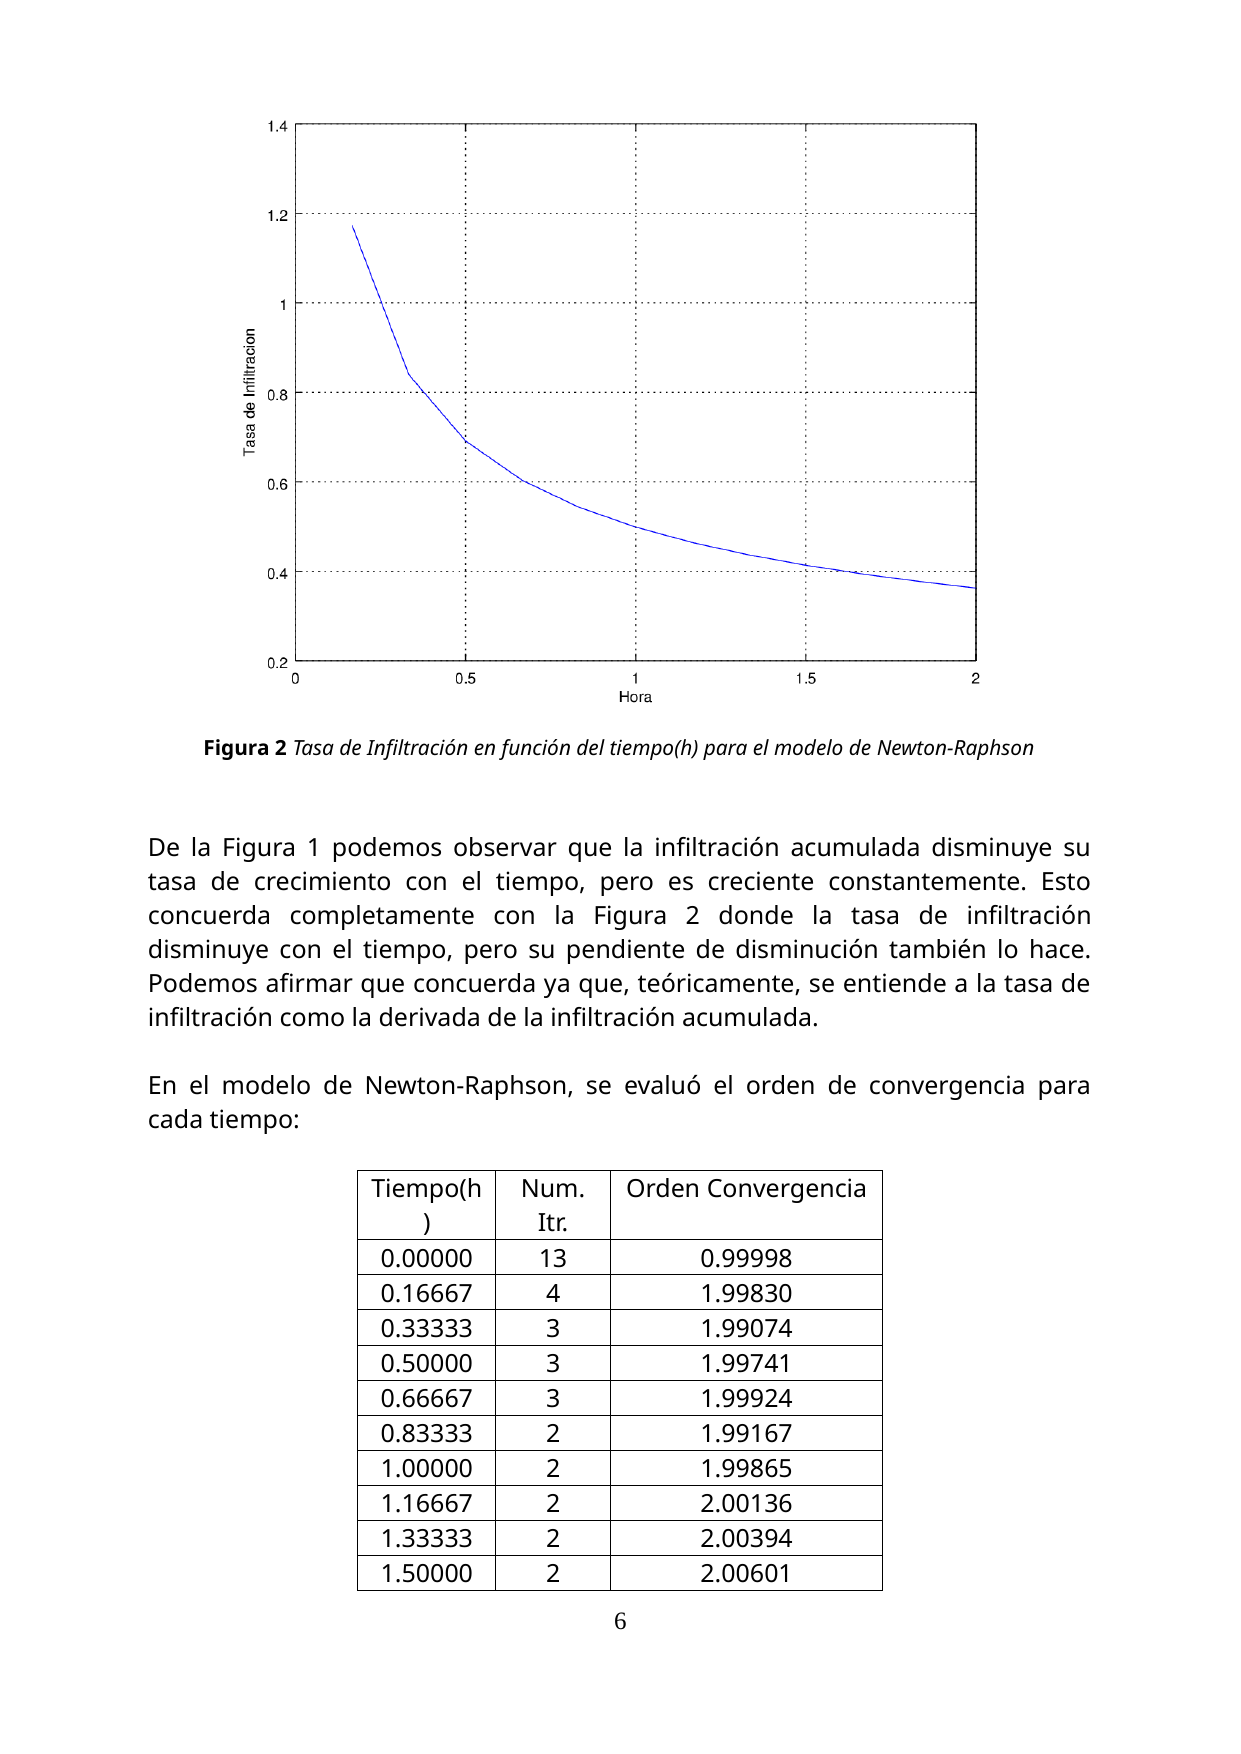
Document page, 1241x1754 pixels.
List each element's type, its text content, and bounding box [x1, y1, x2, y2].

table_cell 2 [496, 1486, 610, 1520]
text Figura 2 Tasa de Infiltración en función del tiempo(h) para el modelo de Newton-Raphson [148, 733, 1092, 761]
table_cell 2 [496, 1521, 610, 1555]
table_cell 1.16667 [358, 1486, 495, 1520]
table_cell 0.16667 [358, 1275, 495, 1309]
table_cell 2.00136 [611, 1486, 882, 1520]
table_cell 3 [496, 1310, 610, 1344]
table_cell 2 [496, 1451, 610, 1485]
table_header Num. Itr. [496, 1171, 610, 1239]
table_cell 1.00000 [358, 1451, 495, 1485]
table_cell 1.99741 [611, 1346, 882, 1379]
table_cell 2 [496, 1416, 610, 1450]
table_cell 1.33333 [358, 1521, 495, 1555]
table_cell 2.00394 [611, 1521, 882, 1555]
table_cell 0.66667 [358, 1381, 495, 1415]
table_cell 1.50000 [358, 1556, 495, 1590]
table_cell 0.33333 [358, 1310, 495, 1344]
table_cell 3 [496, 1381, 610, 1415]
table_cell 1.99074 [611, 1310, 882, 1344]
text De la Figura 1 podemos observar que la infiltración acumulada disminuye su tasa de crecimiento con el tiempo, pero es creciente constantemente. Esto concuerda completamente con la Figura 2 donde la tasa de infiltración disminuye con el tiempo, pero su pendiente de disminución también lo hace. Podemos afirmar que concuerda ya que, teóricamente, se entiende a la tasa de infiltración como la derivada de la infiltración acumulada. [148, 829, 1092, 1034]
table_cell 1.99830 [611, 1275, 882, 1309]
text En el modelo de Newton-Raphson, se evaluó el orden de convergencia para cada tiempo: [148, 1068, 1092, 1136]
table_cell 0.83333 [358, 1416, 495, 1450]
table_header Orden Convergencia [611, 1171, 882, 1239]
table_header Tiempo(h) [358, 1171, 495, 1239]
table_cell 1.99167 [611, 1416, 882, 1450]
table_cell 3 [496, 1346, 610, 1379]
table_cell 1.99865 [611, 1451, 882, 1485]
table_cell 2.00601 [611, 1556, 882, 1590]
table_cell 2 [496, 1556, 610, 1590]
table_cell 0.99998 [611, 1240, 882, 1274]
table_cell 1.99924 [611, 1381, 882, 1415]
table_cell 0.00000 [358, 1240, 495, 1274]
table_cell 13 [496, 1240, 610, 1274]
table_cell 4 [496, 1275, 610, 1309]
table_cell 0.50000 [358, 1346, 495, 1379]
